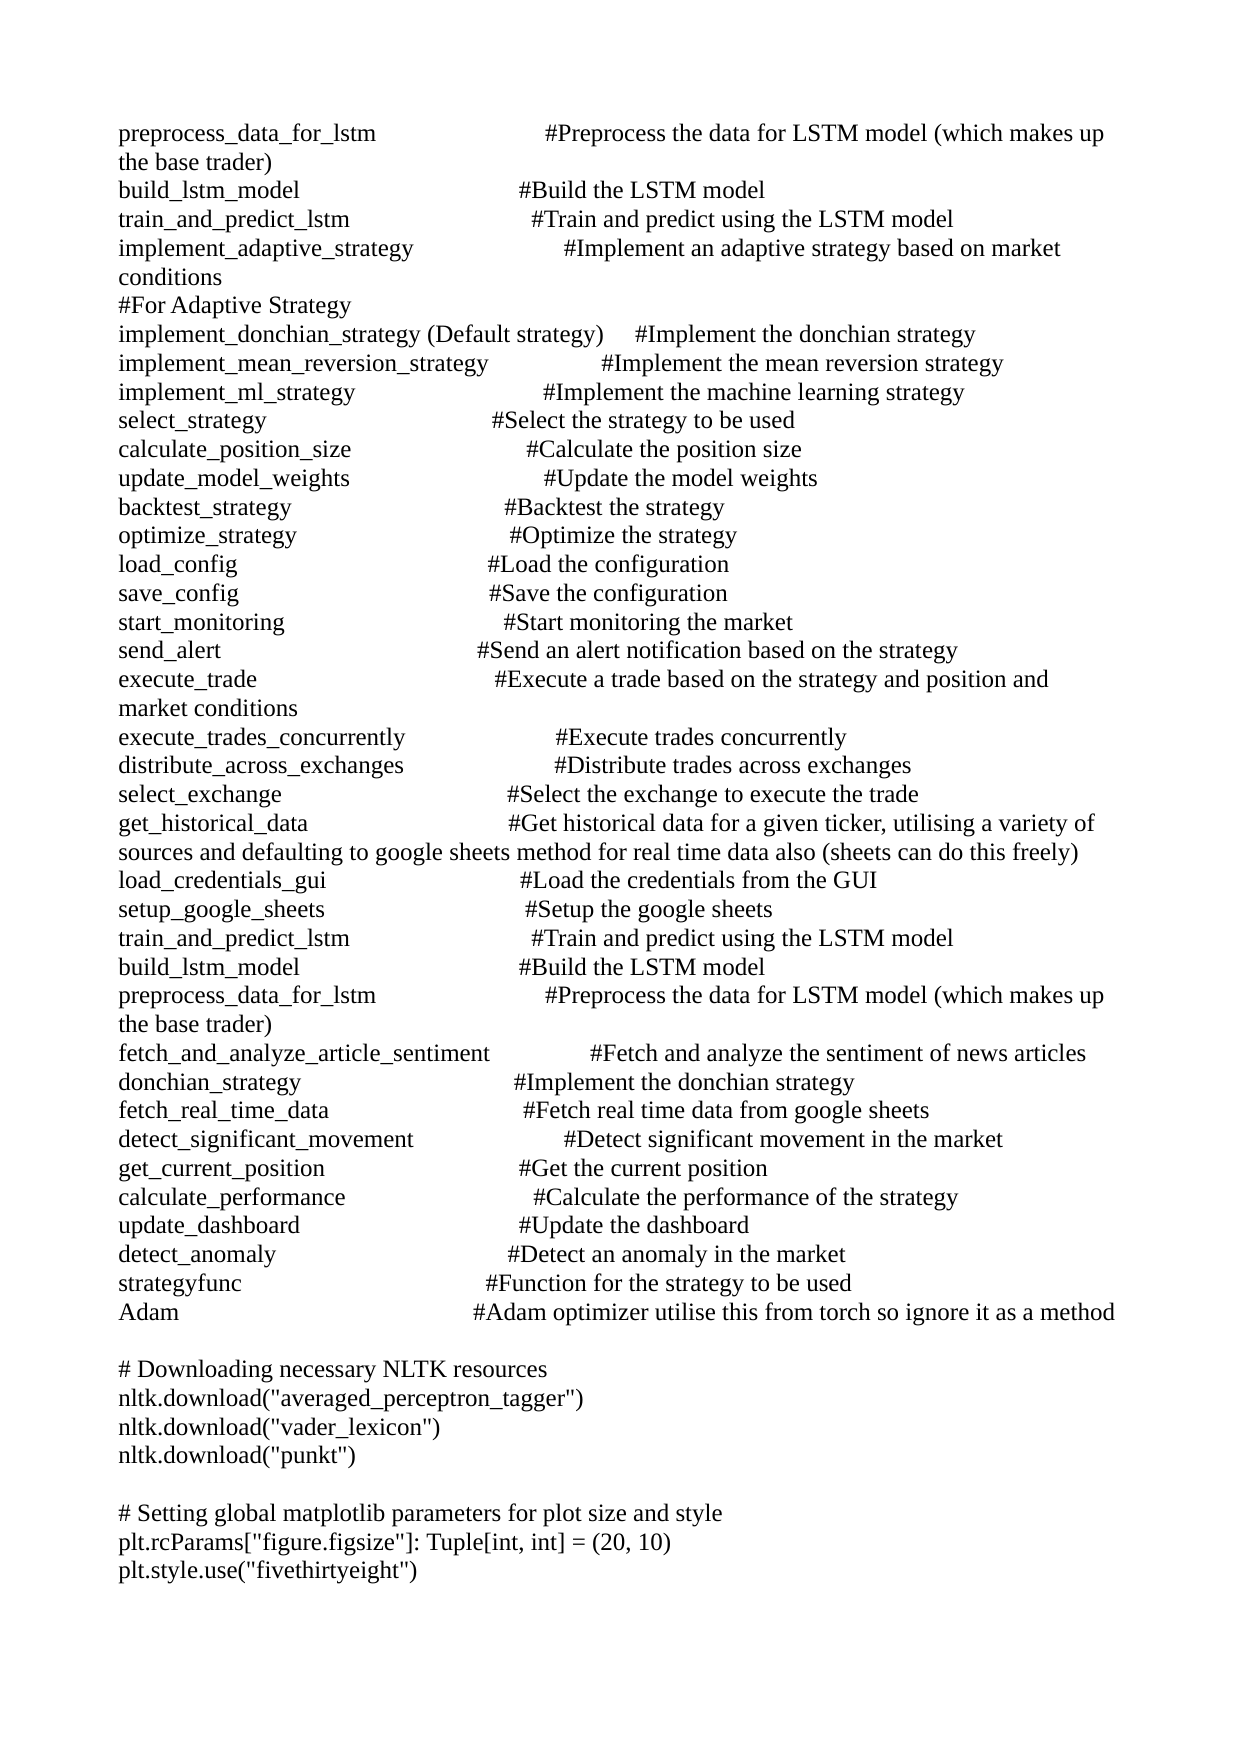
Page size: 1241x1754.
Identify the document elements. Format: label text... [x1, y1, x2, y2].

text preprocess_data_for_lstm #Preprocess the data for LSTM model (which makes up the base trader) [118, 118, 1122, 176]
text select_strategy #Select the strategy to be used [118, 406, 1122, 434]
text nltk.download("punkt") [118, 1441, 1122, 1469]
text calculate_performance #Calculate the performance of the strategy [118, 1182, 1122, 1211]
text preprocess_data_for_lstm #Preprocess the data for LSTM model (which makes up the base trader) [118, 981, 1122, 1038]
text plt.style.use("fivethirtyeight") [118, 1556, 1122, 1584]
text nltk.download("vader_lexicon") [118, 1412, 1122, 1441]
text send_alert #Send an alert notification based on the strategy [118, 636, 1122, 664]
text build_lstm_model #Build the LSTM model [118, 952, 1122, 981]
text train_and_predict_lstm #Train and predict using the LSTM model [118, 923, 1122, 952]
text get_historical_data #Get historical data for a given ticker, utilising a variety of sources and defaulting to google sheets method for real time data also (sheets can do this freely) [118, 808, 1122, 866]
text setup_google_sheets #Setup the google sheets [118, 894, 1122, 923]
text execute_trade #Execute a trade based on the strategy and position and market conditions [118, 664, 1122, 722]
text select_exchange #Select the exchange to execute the trade [118, 779, 1122, 808]
text implement_mean_reversion_strategy #Implement the mean reversion strategy [118, 348, 1122, 377]
text implement_adaptive_strategy #Implement an adaptive strategy based on market conditions [118, 233, 1122, 291]
text load_credentials_gui #Load the credentials from the GUI [118, 866, 1122, 894]
text save_config #Save the configuration [118, 578, 1122, 607]
text #For Adaptive Strategy [118, 291, 1122, 319]
text detect_significant_movement #Detect significant movement in the market [118, 1124, 1122, 1153]
text plt.rcParams["figure.figsize"]: Tuple[int, int] = (20, 10) [118, 1527, 1122, 1556]
text distribute_across_exchanges #Distribute trades across exchanges [118, 751, 1122, 779]
text backtest_strategy #Backtest the strategy [118, 492, 1122, 521]
text Adam #Adam optimizer utilise this from torch so ignore it as a method [118, 1297, 1122, 1326]
text nltk.download("averaged_perceptron_tagger") [118, 1383, 1122, 1412]
text # Downloading necessary NLTK resources [118, 1354, 1122, 1383]
text execute_trades_concurrently #Execute trades concurrently [118, 722, 1122, 751]
text donchian_strategy #Implement the donchian strategy [118, 1067, 1122, 1096]
text fetch_real_time_data #Fetch real time data from google sheets [118, 1096, 1122, 1124]
text calculate_position_size #Calculate the position size [118, 434, 1122, 463]
text build_lstm_model #Build the LSTM model [118, 176, 1122, 204]
text train_and_predict_lstm #Train and predict using the LSTM model [118, 204, 1122, 233]
text fetch_and_analyze_article_sentiment #Fetch and analyze the sentiment of news articles [118, 1038, 1122, 1067]
text start_monitoring #Start monitoring the market [118, 607, 1122, 636]
text load_config #Load the configuration [118, 549, 1122, 578]
text strategyfunc #Function for the strategy to be used [118, 1268, 1122, 1297]
text update_dashboard #Update the dashboard [118, 1211, 1122, 1239]
text implement_donchian_strategy (Default strategy) #Implement the donchian strategy [118, 319, 1122, 348]
text update_model_weights #Update the model weights [118, 463, 1122, 492]
text get_current_position #Get the current position [118, 1153, 1122, 1182]
text detect_anomaly #Detect an anomaly in the market [118, 1239, 1122, 1268]
text # Setting global matplotlib parameters for plot size and style [118, 1498, 1122, 1527]
text implement_ml_strategy #Implement the machine learning strategy [118, 377, 1122, 406]
text optimize_strategy #Optimize the strategy [118, 521, 1122, 549]
